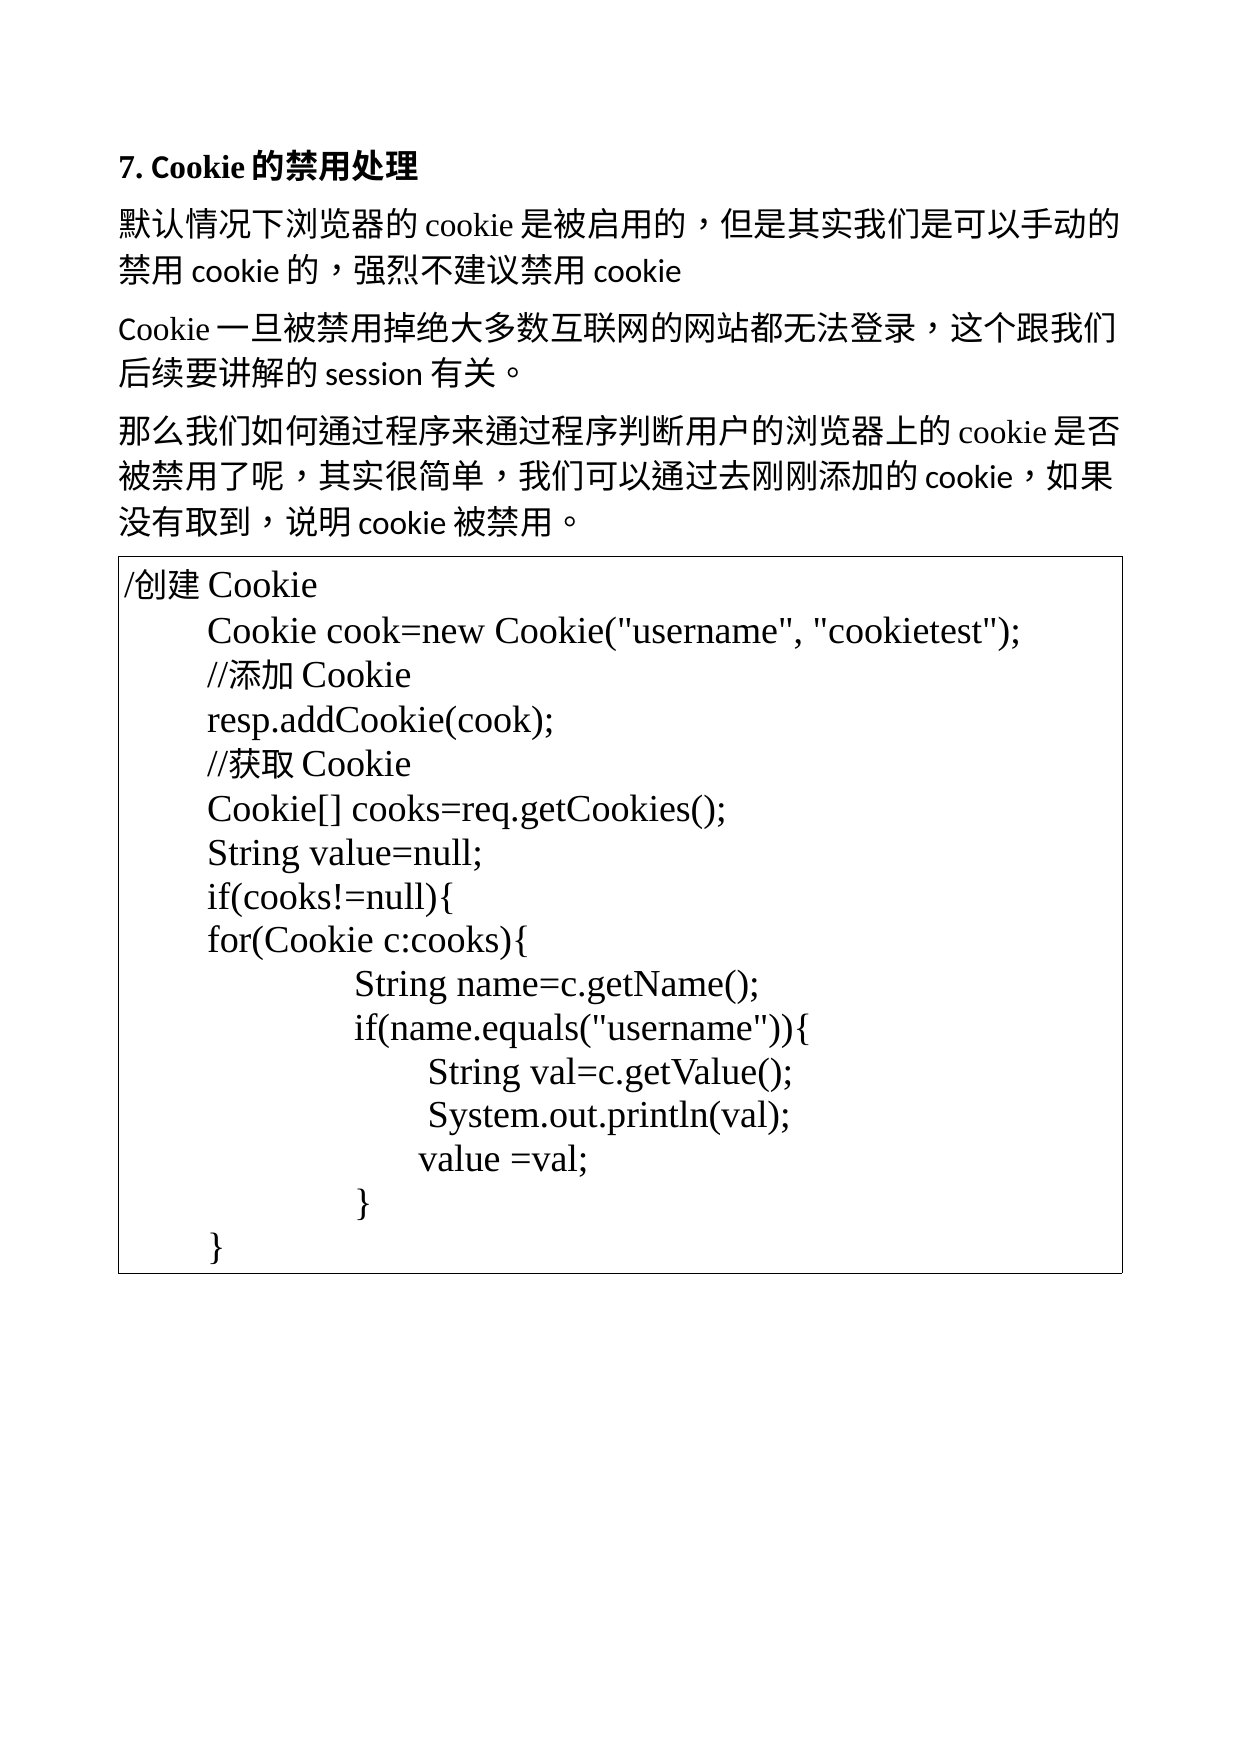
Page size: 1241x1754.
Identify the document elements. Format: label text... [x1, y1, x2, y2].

table_header /创建Cookie Cookie cook=new Cookie("username", "cookietest"); //添加Cookie resp.addCookie(cook); //获取Cookie Cookie[] cooks=req.getCookies(); String value=null; if(cooks!=null){ for(Cookie c:cooks){ String name=c.getName(); if(name.equals("username")){ String val=c.getValue(); System.out.println(val); value =val; } } [119, 557, 1122, 1273]
text 那么我们如何通过程序来通过程序判断用户的浏览器上的cookie是否被禁用了呢，其实很简单，我们可以通过去刚刚添加的cookie，如果没有取到，说明cookie被禁用。 [118, 408, 1122, 544]
text Cookie一旦被禁用掉绝大多数互联网的网站都无法登录，这个跟我们后续要讲解的session有关。 [118, 304, 1122, 395]
subtitle 7. Cookie的禁用处理 [118, 143, 1122, 188]
text 默认情况下浏览器的cookie是被启用的，但是其实我们是可以手动的禁用cookie的，强烈不建议禁用cookie [118, 201, 1122, 292]
